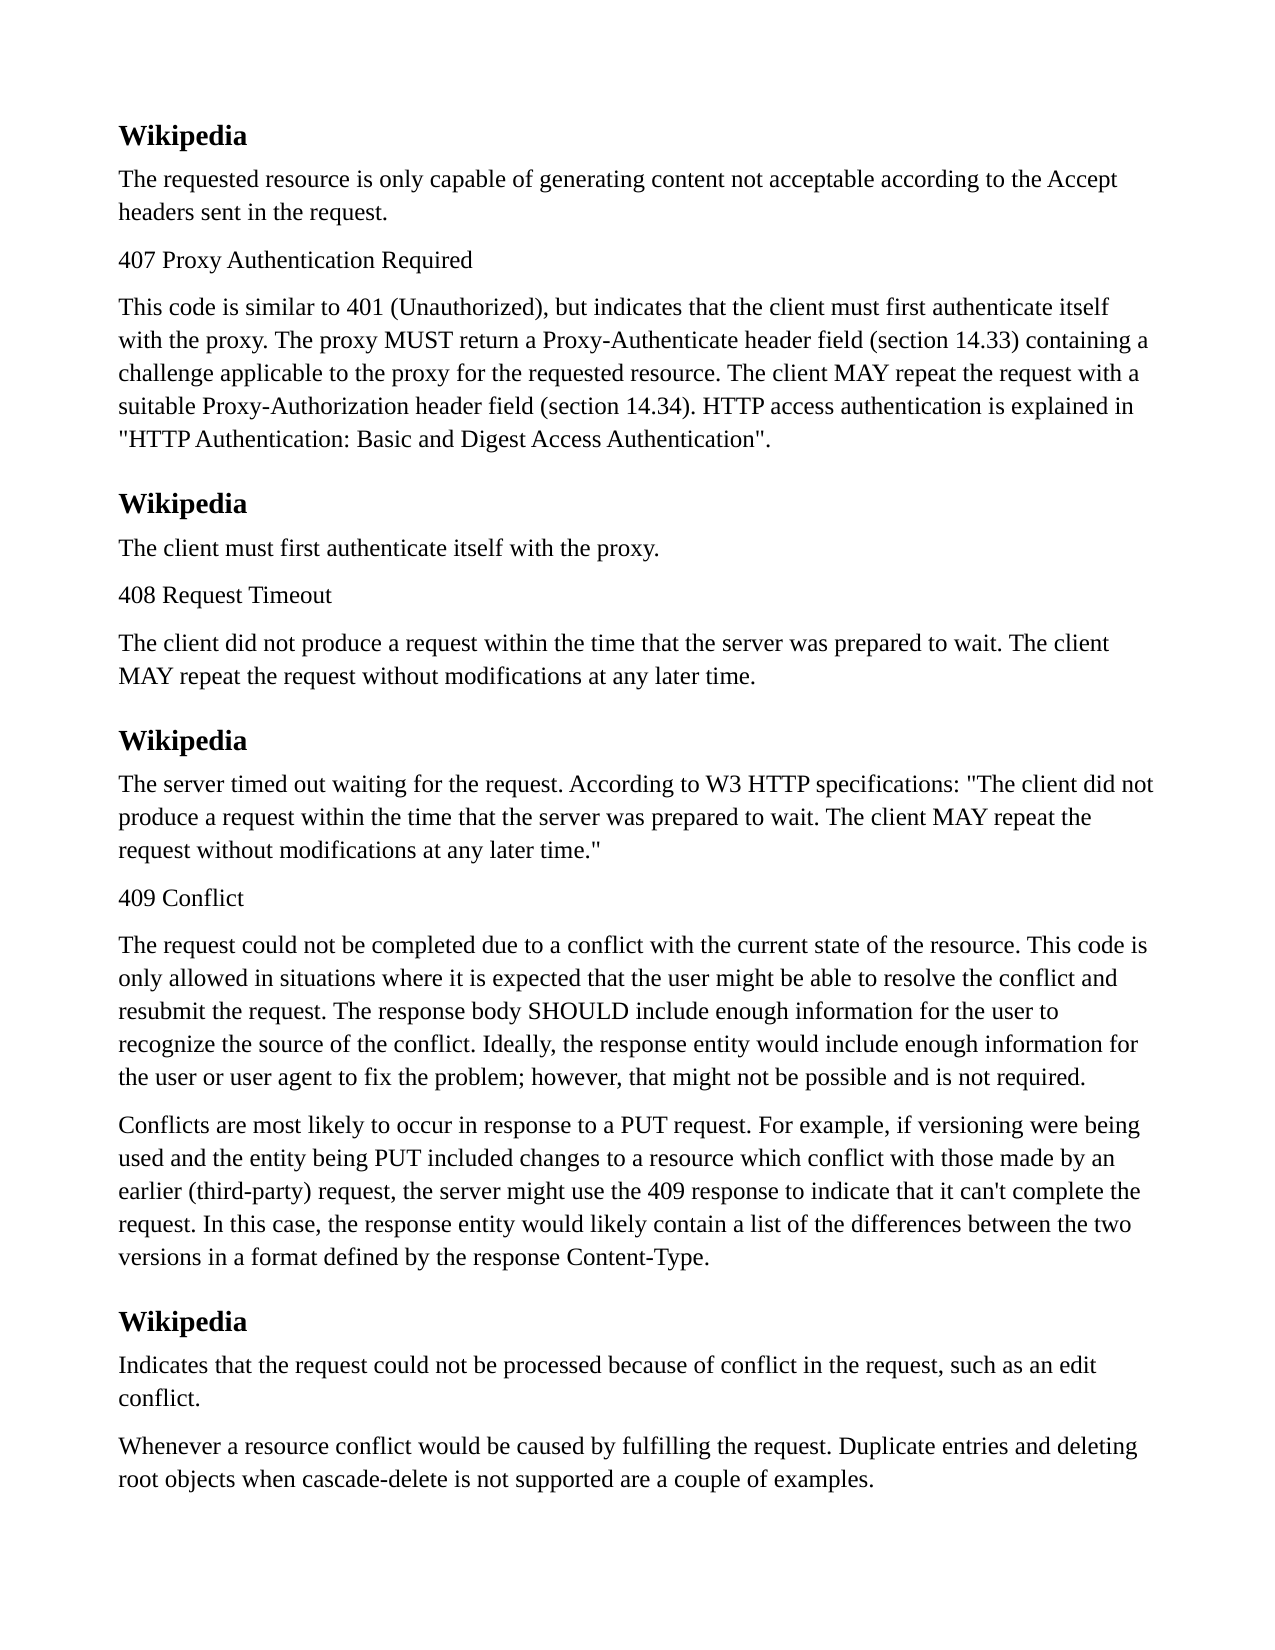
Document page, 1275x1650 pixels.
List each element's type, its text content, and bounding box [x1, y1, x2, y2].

subtitle Wikipedia [118, 487, 1157, 520]
subtitle Wikipedia [118, 118, 1157, 152]
subtitle Wikipedia [118, 1304, 1157, 1338]
text Indicates that the request could not be processed because of conflict in the request, such as an edit conflict. [118, 1350, 1157, 1412]
text The client did not produce a request within the time that the server was prepared to wait. The client MAY repeat the request without modifications at any later time. [118, 628, 1157, 690]
subtitle Wikipedia [118, 723, 1157, 757]
text The client must first authenticate itself with the proxy. [118, 533, 1157, 561]
text 408 Request Timeout [118, 580, 1157, 609]
text The requested resource is only capable of generating content not acceptable according to the Accept headers sent in the request. [118, 164, 1157, 226]
text Conflicts are most likely to occur in response to a PUT request. For example, if versioning were being used and the entity being PUT included changes to a resource which conflict with those made by an earlier (third-party) request, the server might use the 409 response to indicate that it can't complete the request. In this case, the response entity would likely contain a list of the differences between the two versions in a format defined by the response Content-Type. [118, 1110, 1157, 1271]
text This code is similar to 401 (Unauthorized), but indicates that the client must first authenticate itself with the proxy. The proxy MUST return a Proxy-Authenticate header field (section 14.33) containing a challenge applicable to the proxy for the requested resource. The client MAY repeat the request with a suitable Proxy-Authorization header field (section 14.34). HTTP access authentication is explained in "HTTP Authentication: Basic and Digest Access Authentication". [118, 292, 1157, 453]
text 409 Conflict [118, 883, 1157, 912]
text Whenever a resource conflict would be caused by fulfilling the request. Duplicate entries and deleting root objects when cascade-delete is not supported are a couple of examples. [118, 1431, 1157, 1493]
text The server timed out waiting for the request. According to W3 HTTP specifications: "The client did not produce a request within the time that the server was prepared to wait. The client MAY repeat the request without modifications at any later time." [118, 769, 1157, 864]
text The request could not be completed due to a conflict with the current state of the resource. This code is only allowed in situations where it is expected that the user might be able to resolve the conflict and resubmit the request. The response body SHOULD include enough information for the user to recognize the source of the conflict. Ideally, the response entity would include enough information for the user or user agent to fix the problem; however, that might not be possible and is not required. [118, 930, 1157, 1091]
text 407 Proxy Authentication Required [118, 245, 1157, 273]
